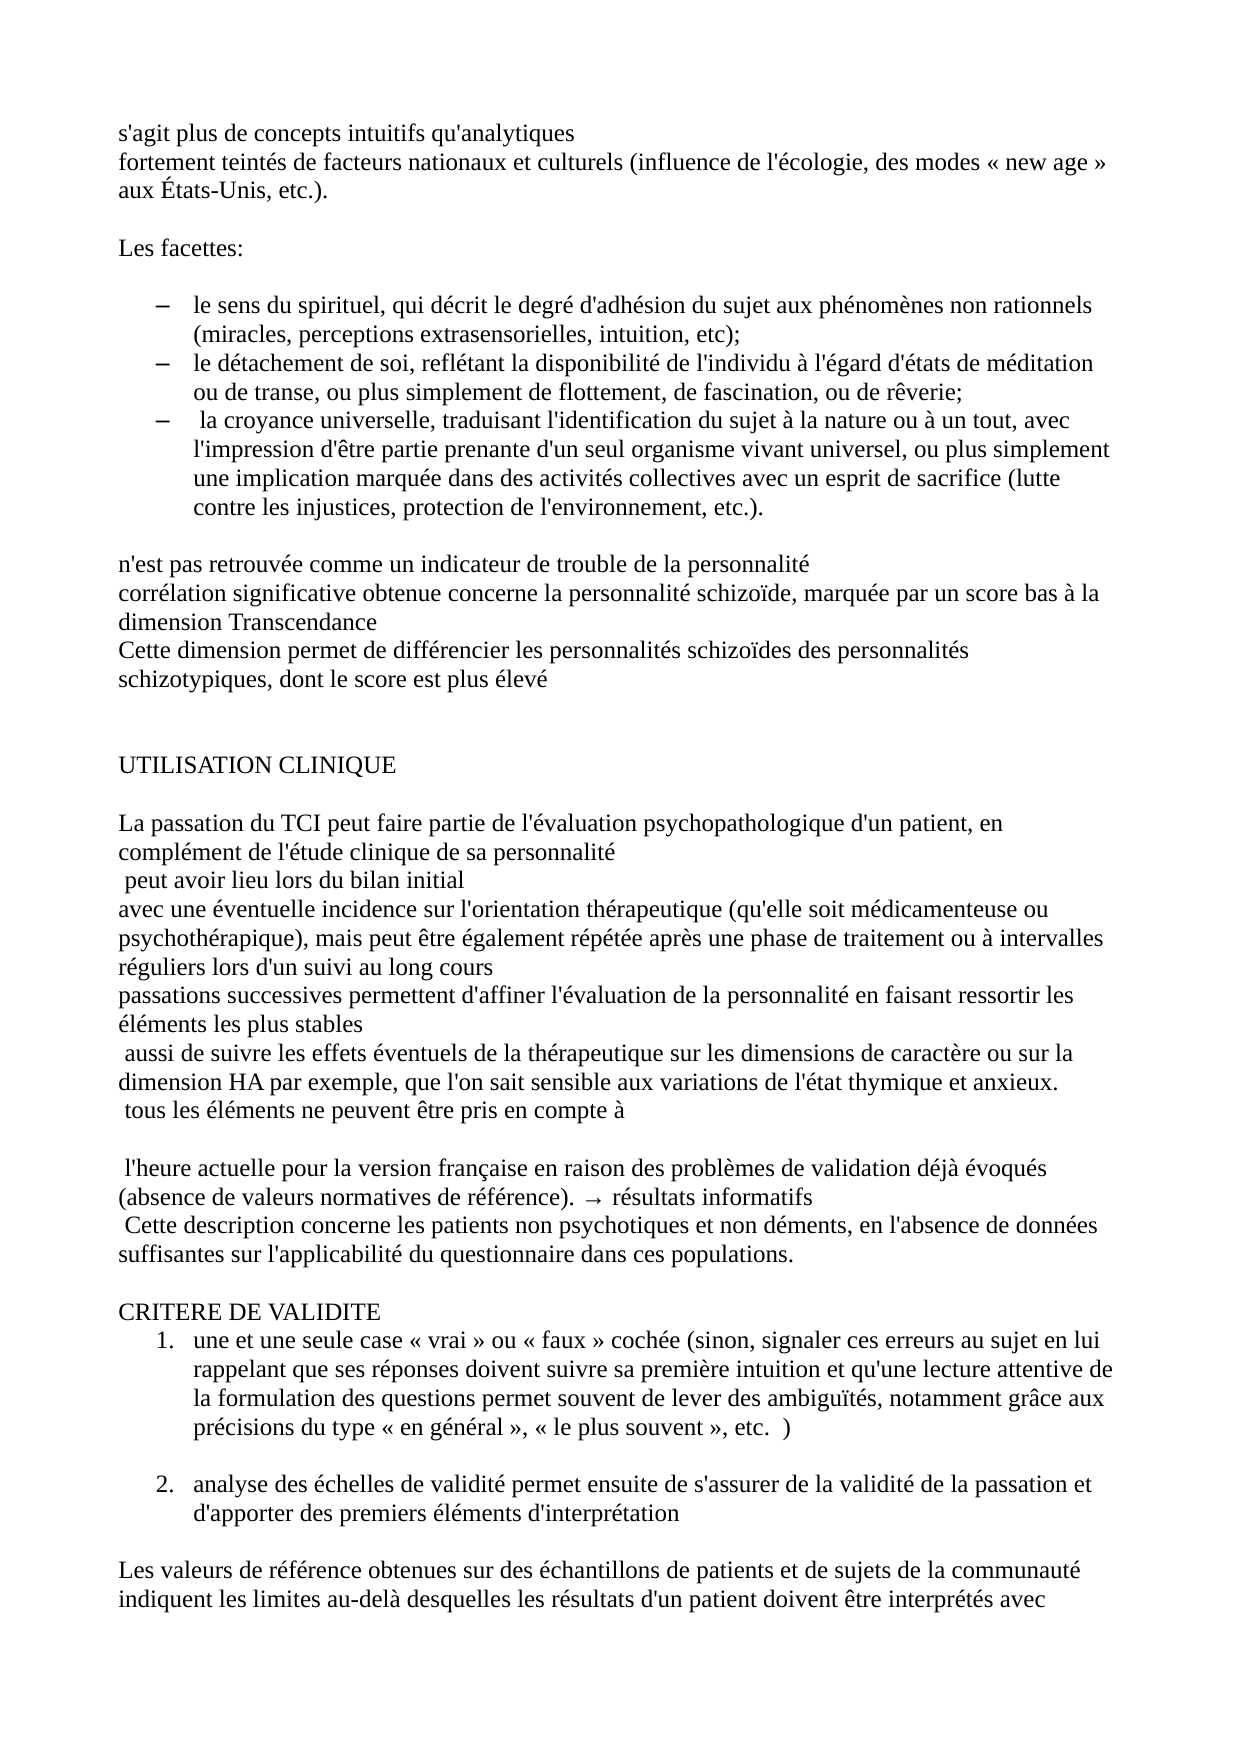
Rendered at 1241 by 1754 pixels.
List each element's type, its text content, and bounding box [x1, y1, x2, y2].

list une et une seule case « vrai » ou « faux » cochée (sinon, signaler ces erreurs au sujet en lui rappelant que ses réponses doivent suivre sa première intuition et qu'une lecture attentive de la formulation des questions permet souvent de lever des ambiguïtés, notamment grâce aux précisions du type « en général », « le plus souvent », etc. ) [156, 1326, 1122, 1441]
list analyse des échelles de validité permet ensuite de s'assurer de la validité de la passation et d'apporter des premiers éléments d'interprétation [156, 1469, 1122, 1527]
text CRITERE DE VALIDITE [118, 1297, 1122, 1326]
list le détachement de soi, reflétant la disponibilité de l'individu à l'égard d'états de méditation ou de transe, ou plus simplement de flottement, de fascination, ou de rêverie; [156, 348, 1122, 406]
text n'est pas retrouvée comme un indicateur de trouble de la personnalité [118, 549, 1122, 578]
text avec une éventuelle incidence sur l'orientation thérapeutique (qu'elle soit médicamenteuse ou psychothérapique), mais peut être également répétée après une phase de traitement ou à intervalles réguliers lors d'un suivi au long cours [118, 894, 1122, 981]
text peut avoir lieu lors du bilan initial [118, 866, 1122, 894]
text fortement teintés de facteurs nationaux et culturels (influence de l'écologie, des modes « new age » aux États-Unis, etc.). [118, 147, 1122, 204]
list le sens du spirituel, qui décrit le degré d'adhésion du sujet aux phénomènes non rationnels (miracles, perceptions extrasensorielles, intuition, etc); [156, 291, 1122, 348]
text Les facettes: [118, 233, 1122, 262]
text l'heure actuelle pour la version française en raison des problèmes de validation déjà évoqués (absence de valeurs normatives de référence). → résultats informatifs [118, 1153, 1122, 1211]
text Les valeurs de référence obtenues sur des échantillons de patients et de sujets de la communauté indiquent les limites au-delà desquelles les résultats d'un patient doivent être interprétés avec [118, 1556, 1122, 1613]
text aussi de suivre les effets éventuels de la thérapeutique sur les dimensions de caractère ou sur la dimension HA par exemple, que l'on sait sensible aux variations de l'état thymique et anxieux. [118, 1038, 1122, 1096]
text Cette dimension permet de différencier les personnalités schizoïdes des personnalités schizotypiques, dont le score est plus élevé [118, 636, 1122, 693]
list la croyance universelle, traduisant l'identification du sujet à la nature ou à un tout, avec l'impression d'être partie prenante d'un seul organisme vivant universel, ou plus simplement une implication marquée dans des activités collectives avec un esprit de sacrifice (lutte contre les injustices, protection de l'environnement, etc.). [156, 406, 1122, 521]
text UTILISATION CLINIQUE [118, 751, 1122, 779]
text corrélation significative obtenue concerne la personnalité schizoïde, marquée par un score bas à la dimension Transcendance [118, 578, 1122, 636]
text tous les éléments ne peuvent être pris en compte à [118, 1096, 1122, 1124]
text passations successives permettent d'affiner l'évaluation de la personnalité en faisant ressortir les éléments les plus stables [118, 981, 1122, 1038]
text s'agit plus de concepts intuitifs qu'analytiques [118, 118, 1122, 147]
text La passation du TCI peut faire partie de l'évaluation psychopathologique d'un patient, en complément de l'étude clinique de sa personnalité [118, 808, 1122, 866]
text Cette description concerne les patients non psychotiques et non déments, en l'absence de données suffisantes sur l'applicabilité du questionnaire dans ces populations. [118, 1211, 1122, 1268]
